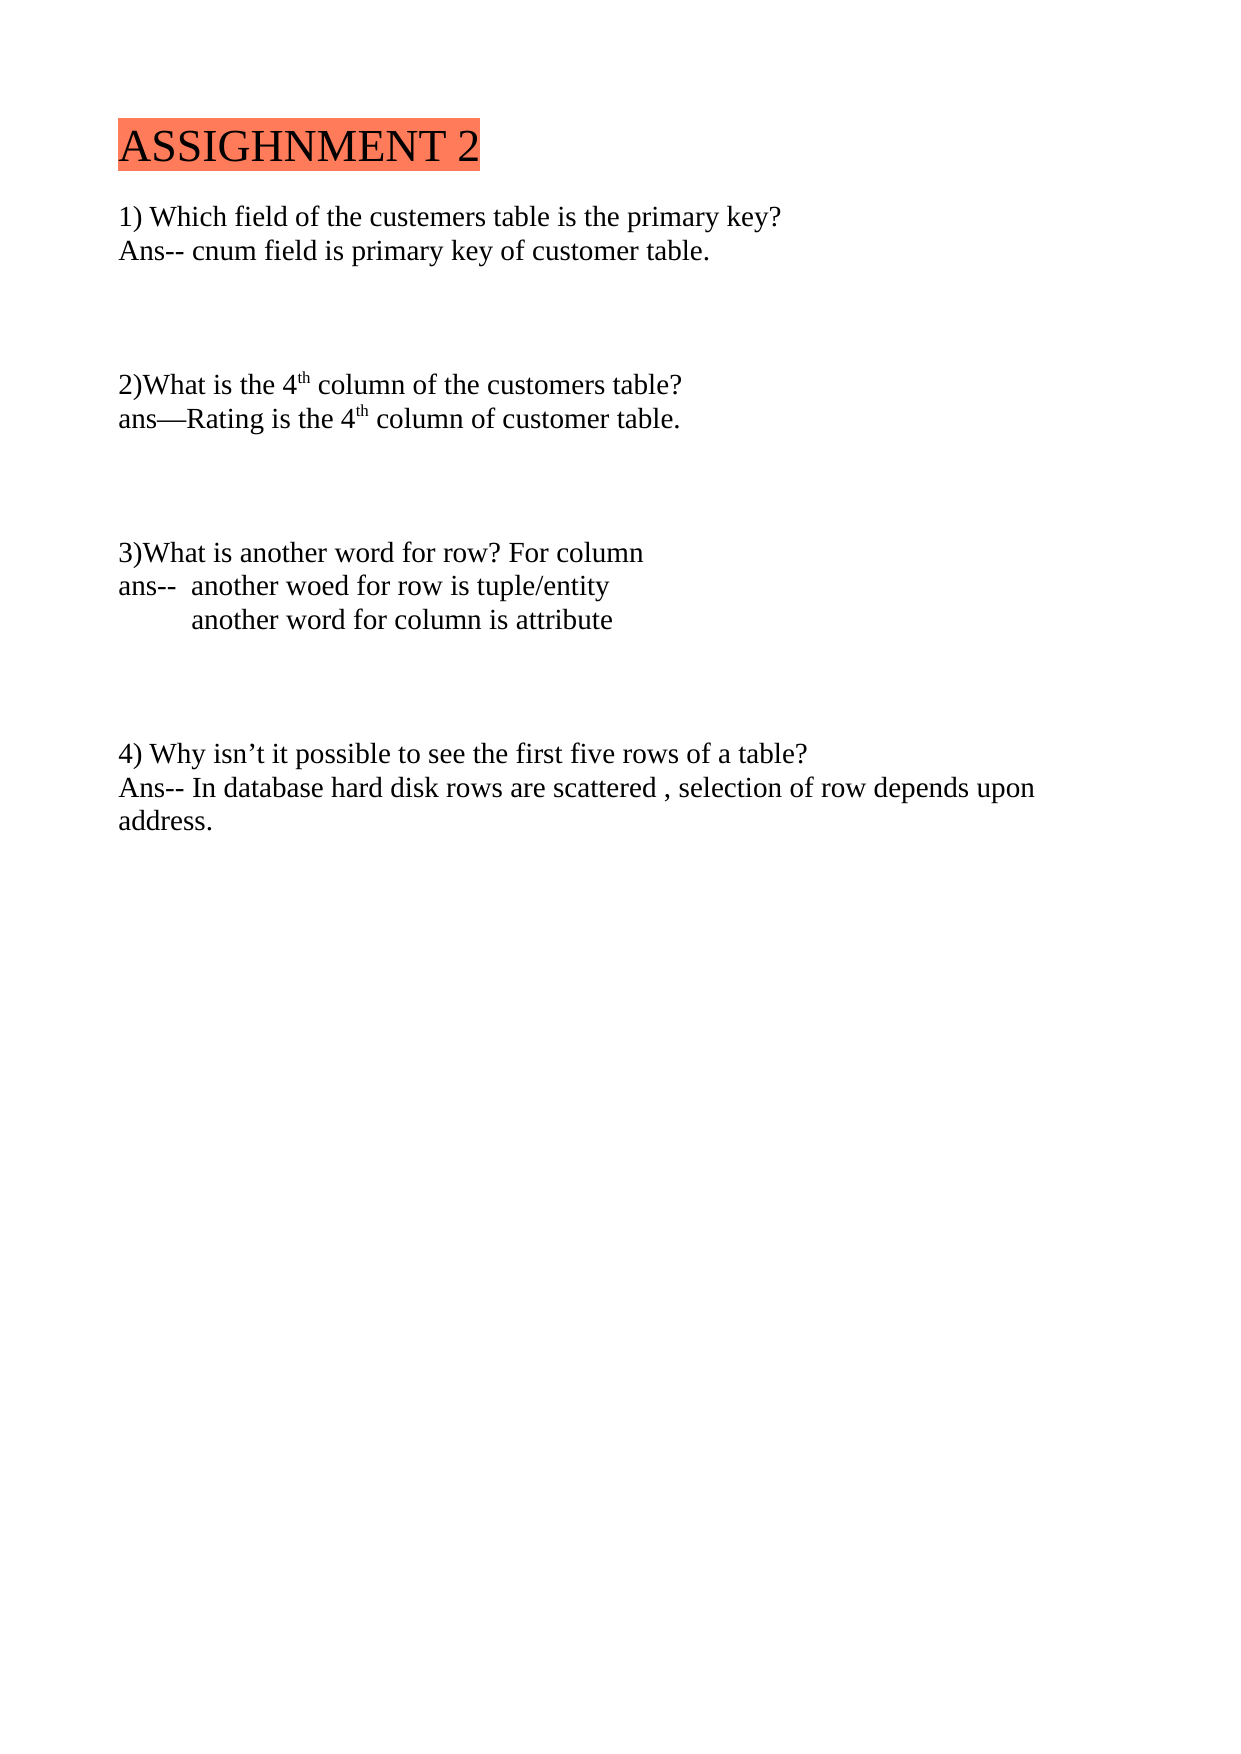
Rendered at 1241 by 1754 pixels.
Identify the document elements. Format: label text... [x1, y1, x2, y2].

text 2)What is the 4th column of the customers table? [118, 367, 1122, 401]
text ans—Rating is the 4th column of customer table. [118, 401, 1122, 434]
text ans-- another woed for row is tuple/entity [118, 568, 1122, 602]
text Ans-- In database hard disk rows are scattered , selection of row depends upon address. [118, 770, 1122, 837]
text another word for column is attribute [118, 602, 1122, 636]
text ASSIGHNMENT 2 [118, 118, 1122, 171]
text 4) Why isn’t it possible to see the first five rows of a table? [118, 736, 1122, 770]
text 1) Which field of the custemers table is the primary key? [118, 199, 1122, 233]
text 3)What is another word for row? For column [118, 535, 1122, 568]
text Ans-- cnum field is primary key of customer table. [118, 233, 1122, 267]
